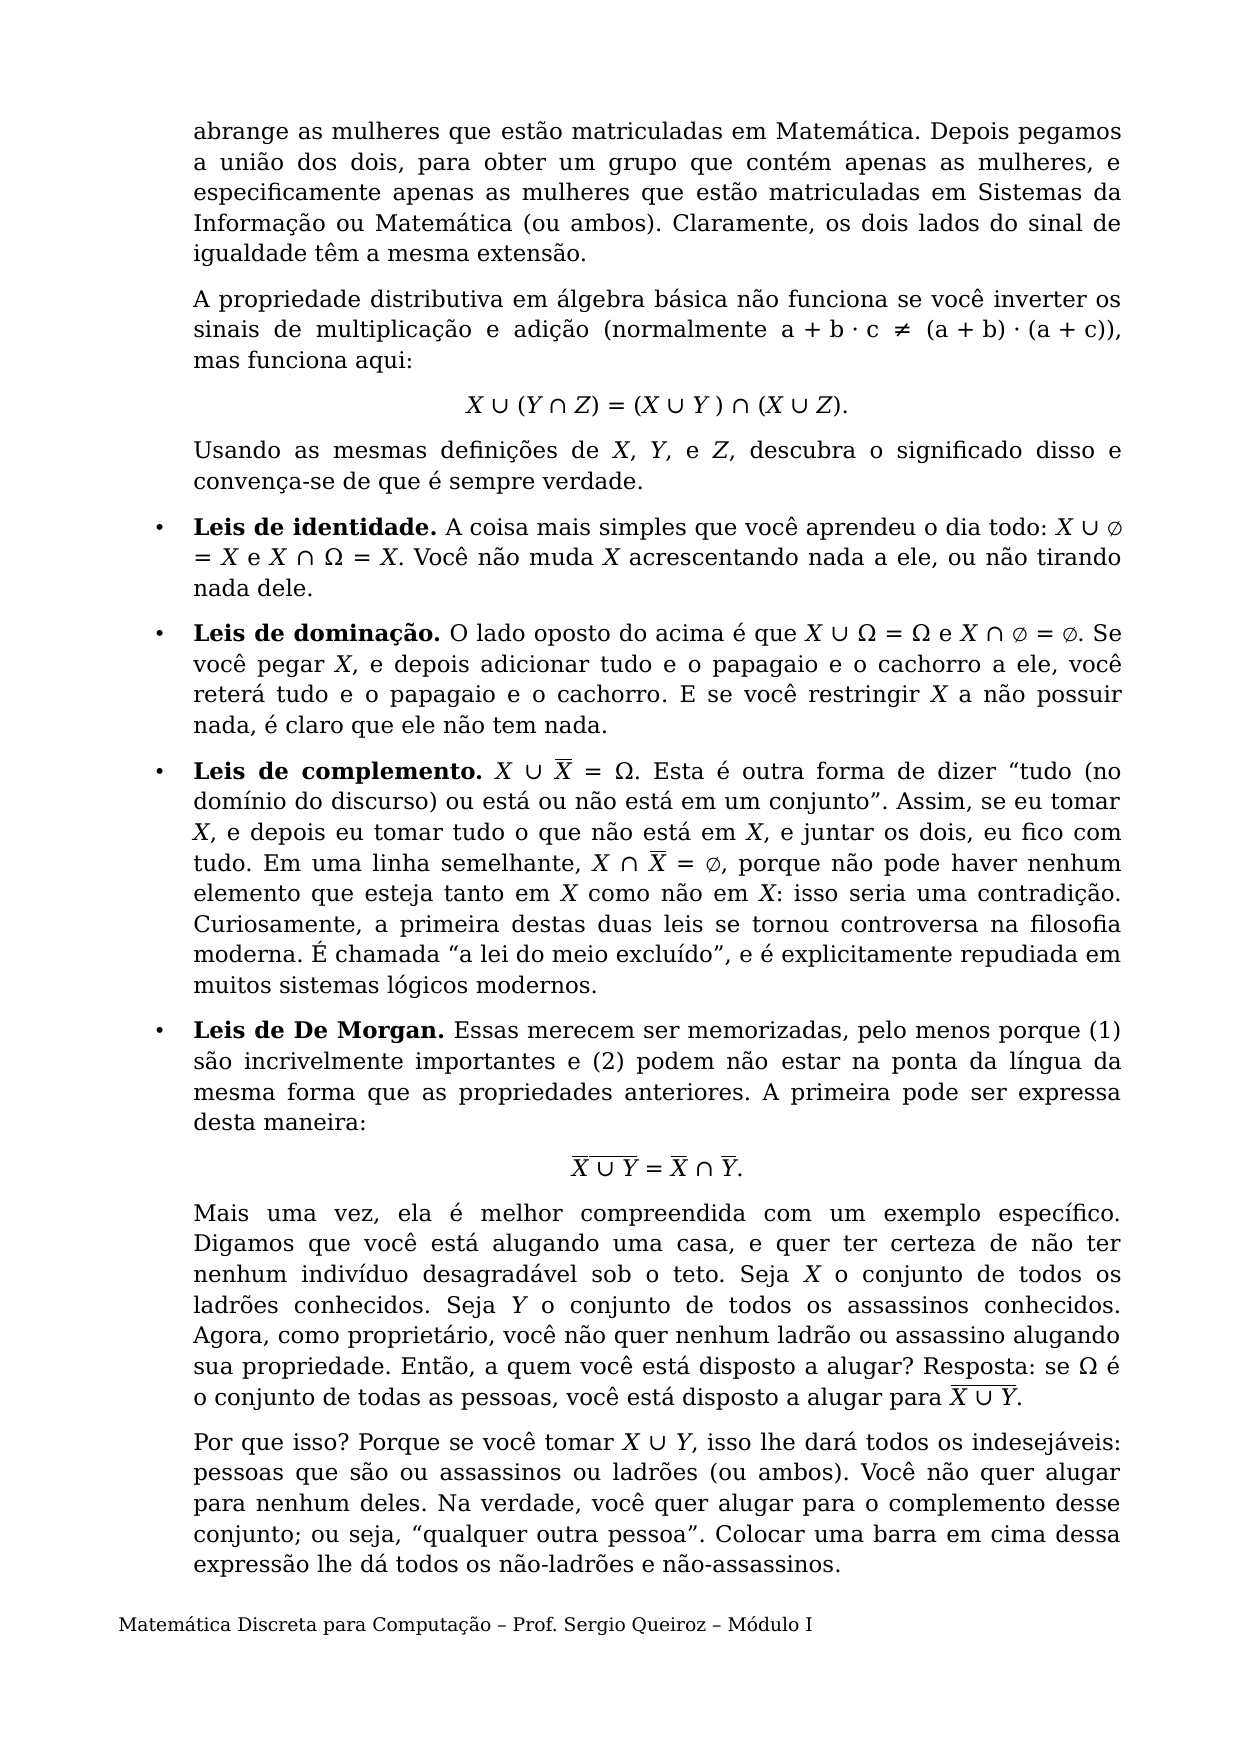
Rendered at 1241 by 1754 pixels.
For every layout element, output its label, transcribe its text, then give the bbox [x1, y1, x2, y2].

list Por que isso? Porque se você tomar X ∪ Y, isso lhe dará todos os indesejáveis: pessoas que são ou assassinos ou ladrões (ou ambos). Você não quer alugar para nenhum deles. Na verdade, você quer alugar para o complemento desse conjunto; ou seja, “qualquer outra pessoa”. Colocar uma barra em cima dessa expressão lhe dá todos os não-ladrões e não-assassinos. [156, 1429, 1122, 1578]
list abrange as mulheres que estão matriculadas em Matemática. Depois pegamos a união dos dois, para obter um grupo que contém apenas as mulheres, e especificamente apenas as mulheres que estão matriculadas em Sistemas da Informação ou Matemática (ou ambos). Claramente, os dois lados do sinal de igualdade têm a mesma extensão. [156, 118, 1122, 267]
list A propriedade distributiva em álgebra básica não funciona se você inverter os sinais de multiplicação e adição (normalmente a + b · c ≠ (a + b) · (a + c)), mas funciona aqui: [156, 286, 1122, 374]
list X ∪ (Y ∩ Z) = (X ∪ Y ) ∩ (X ∪ Z). [156, 392, 1122, 419]
list Usando as mesmas definições de X, Y, e Z, descubra o significado disso e convença-se de que é sempre verdade. [156, 437, 1122, 495]
list Mais uma vez, ela é melhor compreendida com um exemplo específico. Digamos que você está alugando uma casa, e quer ter certeza de não ter nenhum indivíduo desagradável sob o teto. Seja X o conjunto de todos os ladrões conhecidos. Seja Y o conjunto de todos os assassinos conhecidos. Agora, como proprietário, você não quer nenhum ladrão ou assassino alugando sua propriedade. Então, a quem você está disposto a alugar? Resposta: se Ω é o conjunto de todas as pessoas, você está disposto a alugar para X ∪ Y. [156, 1200, 1122, 1410]
list Leis de dominação. O lado oposto do acima é que X ∪ Ω = Ω e X ∩ ∅ = ∅. Se você pegar X, e depois adicionar tudo e o papagaio e o cachorro a ele, você reterá tudo e o papagaio e o cachorro. E se você restringir X a não possuir nada, é claro que ele não tem nada. [156, 620, 1122, 739]
list Leis de complemento. X ∪ X = Ω. Esta é outra forma de dizer “tudo (no domínio do discurso) ou está ou não está em um conjunto”. Assim, se eu tomar X, e depois eu tomar tudo o que não está em X, e juntar os dois, eu fico com tudo. Em uma linha semelhante, X ∩ X = ∅, porque não pode haver nenhum elemento que esteja tanto em X como não em X: isso seria uma contradição. Curiosamente, a primeira destas duas leis se tornou controversa na filosofia moderna. É chamada “a lei do meio excluído”, e é explicitamente repudiada em muitos sistemas lógicos modernos. [156, 757, 1122, 999]
list Leis de identidade. A coisa mais simples que você aprendeu o dia todo: X ∪ ∅ = X e X ∩ Ω = X. Você não muda X acrescentando nada a ele, ou não tirando nada dele. [156, 513, 1122, 602]
list X ∪ Y = X ∩ Y. [156, 1155, 1122, 1181]
list Leis de De Morgan. Essas merecem ser memorizadas, pelo menos porque (1) são incrivelmente importantes e (2) podem não estar na ponta da língua da mesma forma que as propriedades anteriores. A primeira pode ser expressa desta maneira: [156, 1017, 1122, 1136]
